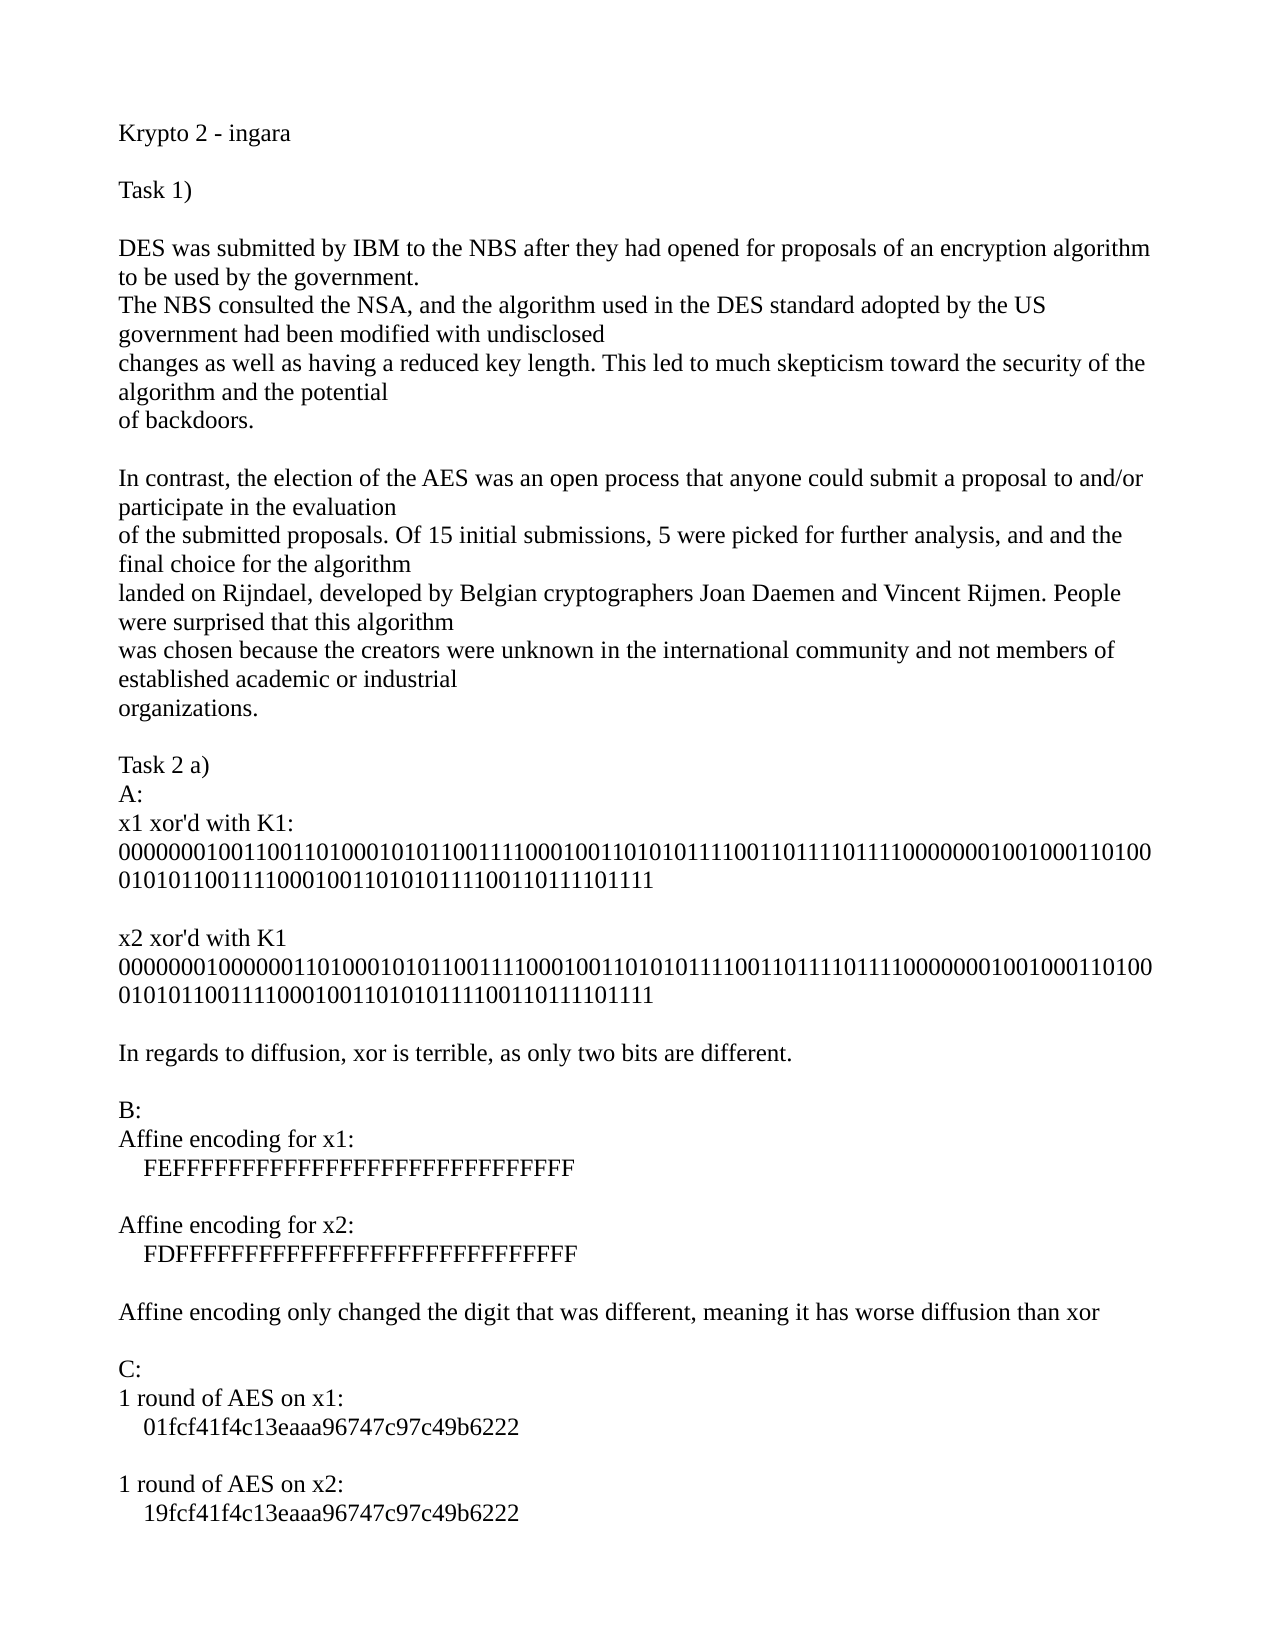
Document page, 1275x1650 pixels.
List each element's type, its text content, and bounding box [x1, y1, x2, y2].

text In contrast, the election of the AES was an open process that anyone could submit a proposal to and/or participate in the evaluation [118, 463, 1157, 521]
text B: [118, 1096, 1157, 1124]
text The NBS consulted the NSA, and the algorithm used in the DES standard adopted by the US government had been modified with undisclosed [118, 291, 1157, 348]
text of backdoors. [118, 406, 1157, 434]
text 1 round of AES on x1: [118, 1383, 1157, 1412]
text 19fcf41f4c13eaaa96747c97c49b6222 [118, 1498, 1157, 1527]
text Task 1) [118, 176, 1157, 204]
text In regards to diffusion, xor is terrible, as only two bits are different. [118, 1038, 1157, 1067]
text was chosen because the creators were unknown in the international community and not members of established academic or industrial [118, 636, 1157, 693]
text 01fcf41f4c13eaaa96747c97c49b6222 [118, 1412, 1157, 1441]
text Task 2 a) [118, 751, 1157, 779]
text Affine encoding for x2: [118, 1211, 1157, 1239]
text landed on Rijndael, developed by Belgian cryptographers Joan Daemen and Vincent Rijmen. People were surprised that this algorithm [118, 578, 1157, 636]
text FDFFFFFFFFFFFFFFFFFFFFFFFFFFFFF [118, 1239, 1157, 1268]
text A: [118, 779, 1157, 808]
text Affine encoding only changed the digit that was different, meaning it has worse diffusion than xor [118, 1297, 1157, 1326]
text x1 xor'd with K1: [118, 808, 1157, 837]
text Krypto 2 - ingara [118, 118, 1157, 147]
text changes as well as having a reduced key length. This led to much skepticism toward the security of the algorithm and the potential [118, 348, 1157, 406]
text of the submitted proposals. Of 15 initial submissions, 5 were picked for further analysis, and and the final choice for the algorithm [118, 521, 1157, 578]
text DES was submitted by IBM to the NBS after they had opened for proposals of an encryption algorithm to be used by the government. [118, 233, 1157, 291]
text 1 round of AES on x2: [118, 1469, 1157, 1498]
text 00000001001100110100010101100111100010011010101111001101111011110000000100100011010001010110011110001001101010111100110111101111 [118, 837, 1157, 894]
text 00000001000000110100010101100111100010011010101111001101111011110000000100100011010001010110011110001001101010111100110111101111 [118, 952, 1157, 1009]
text C: [118, 1354, 1157, 1383]
text organizations. [118, 693, 1157, 722]
text FEFFFFFFFFFFFFFFFFFFFFFFFFFFFFF [118, 1153, 1157, 1182]
text Affine encoding for x1: [118, 1124, 1157, 1153]
text x2 xor'd with K1 [118, 923, 1157, 952]
